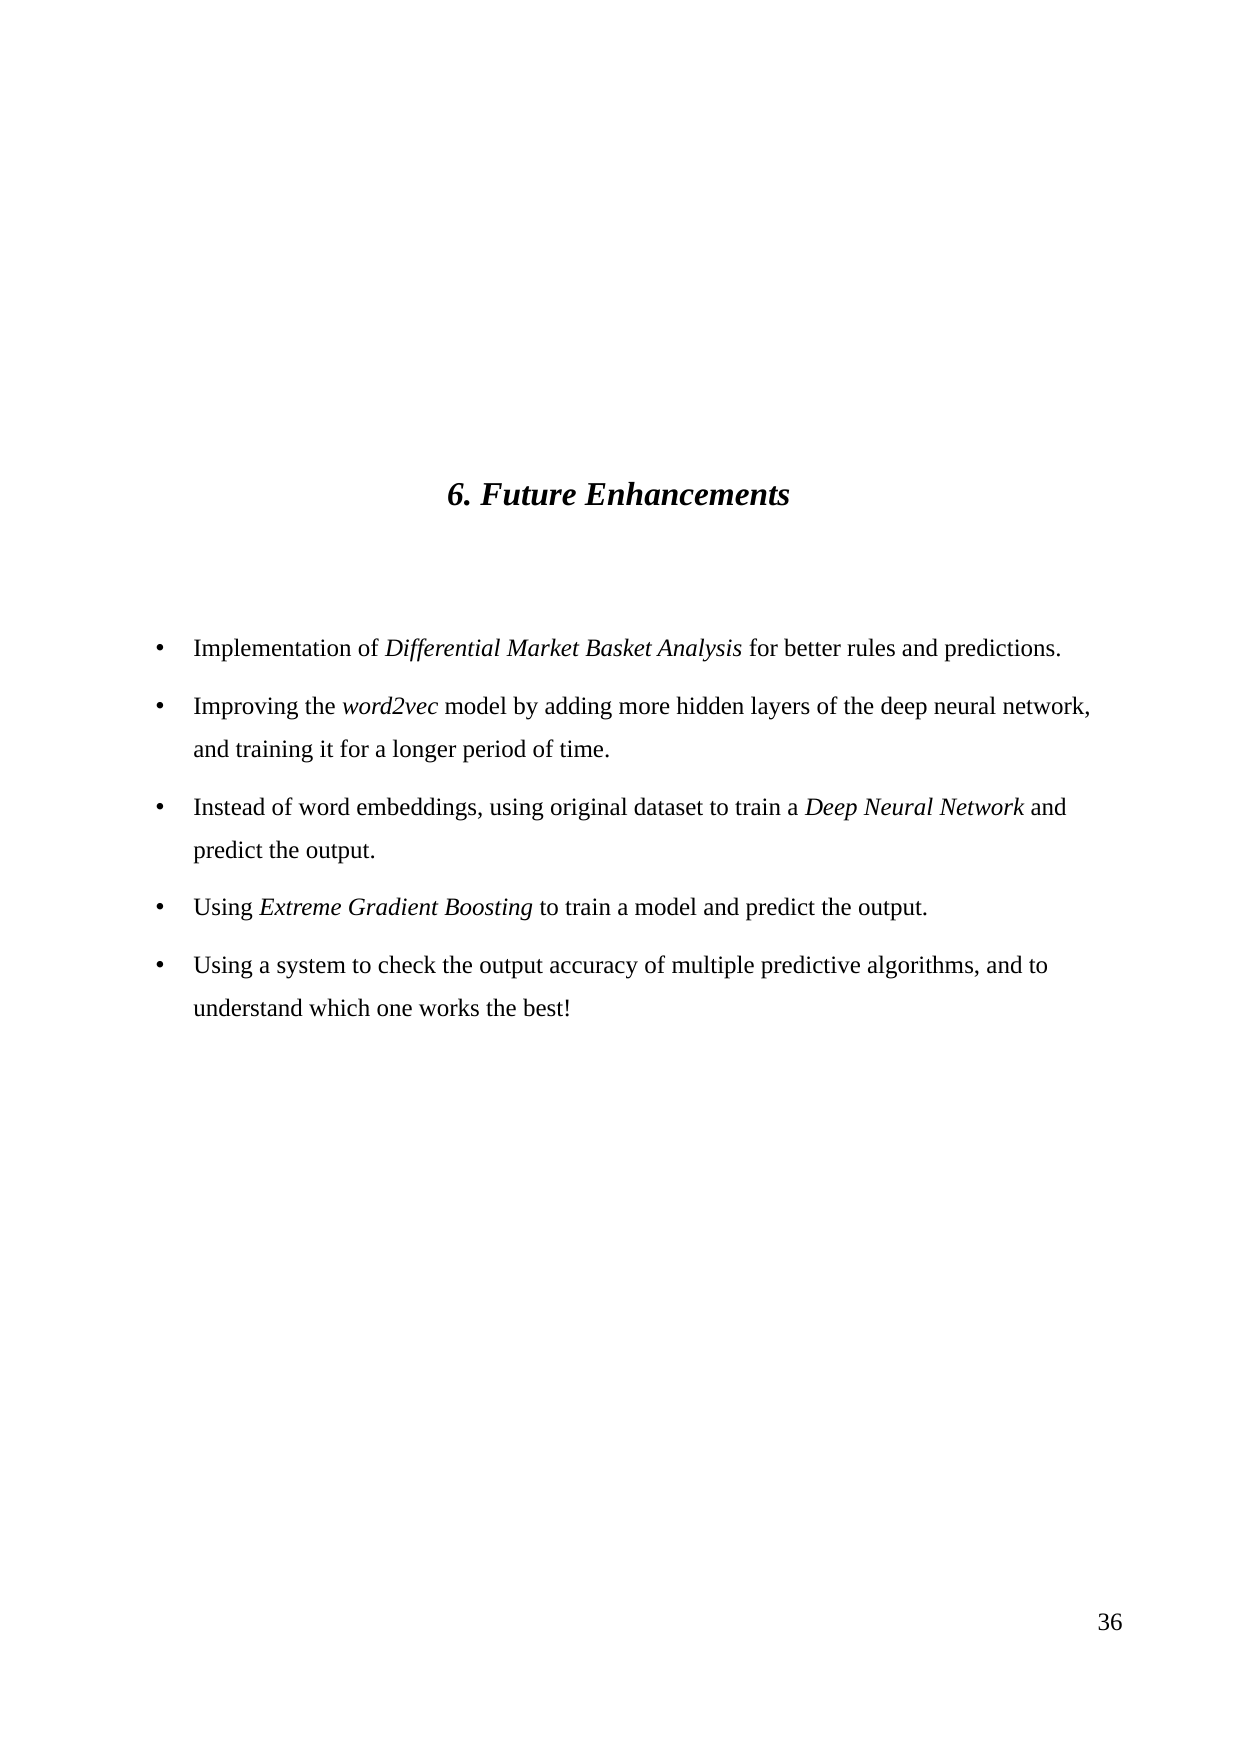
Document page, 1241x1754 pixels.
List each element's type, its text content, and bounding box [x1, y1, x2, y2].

list Implementation of Differential Market Basket Analysis for better rules and predictions. [156, 633, 1122, 662]
list Improving the word2vec model by adding more hidden layers of the deep neural network, and training it for a longer period of time. [156, 691, 1122, 763]
list Instead of word embeddings, using original dataset to train a Deep Neural Network and predict the output. [156, 792, 1122, 863]
list Using Extreme Gradient Boosting to train a model and predict the output. [156, 892, 1122, 921]
text 6. Future Enhancements [118, 474, 1122, 513]
list Using a system to check the output accuracy of multiple predictive algorithms, and to understand which one works the best! [156, 950, 1122, 1022]
